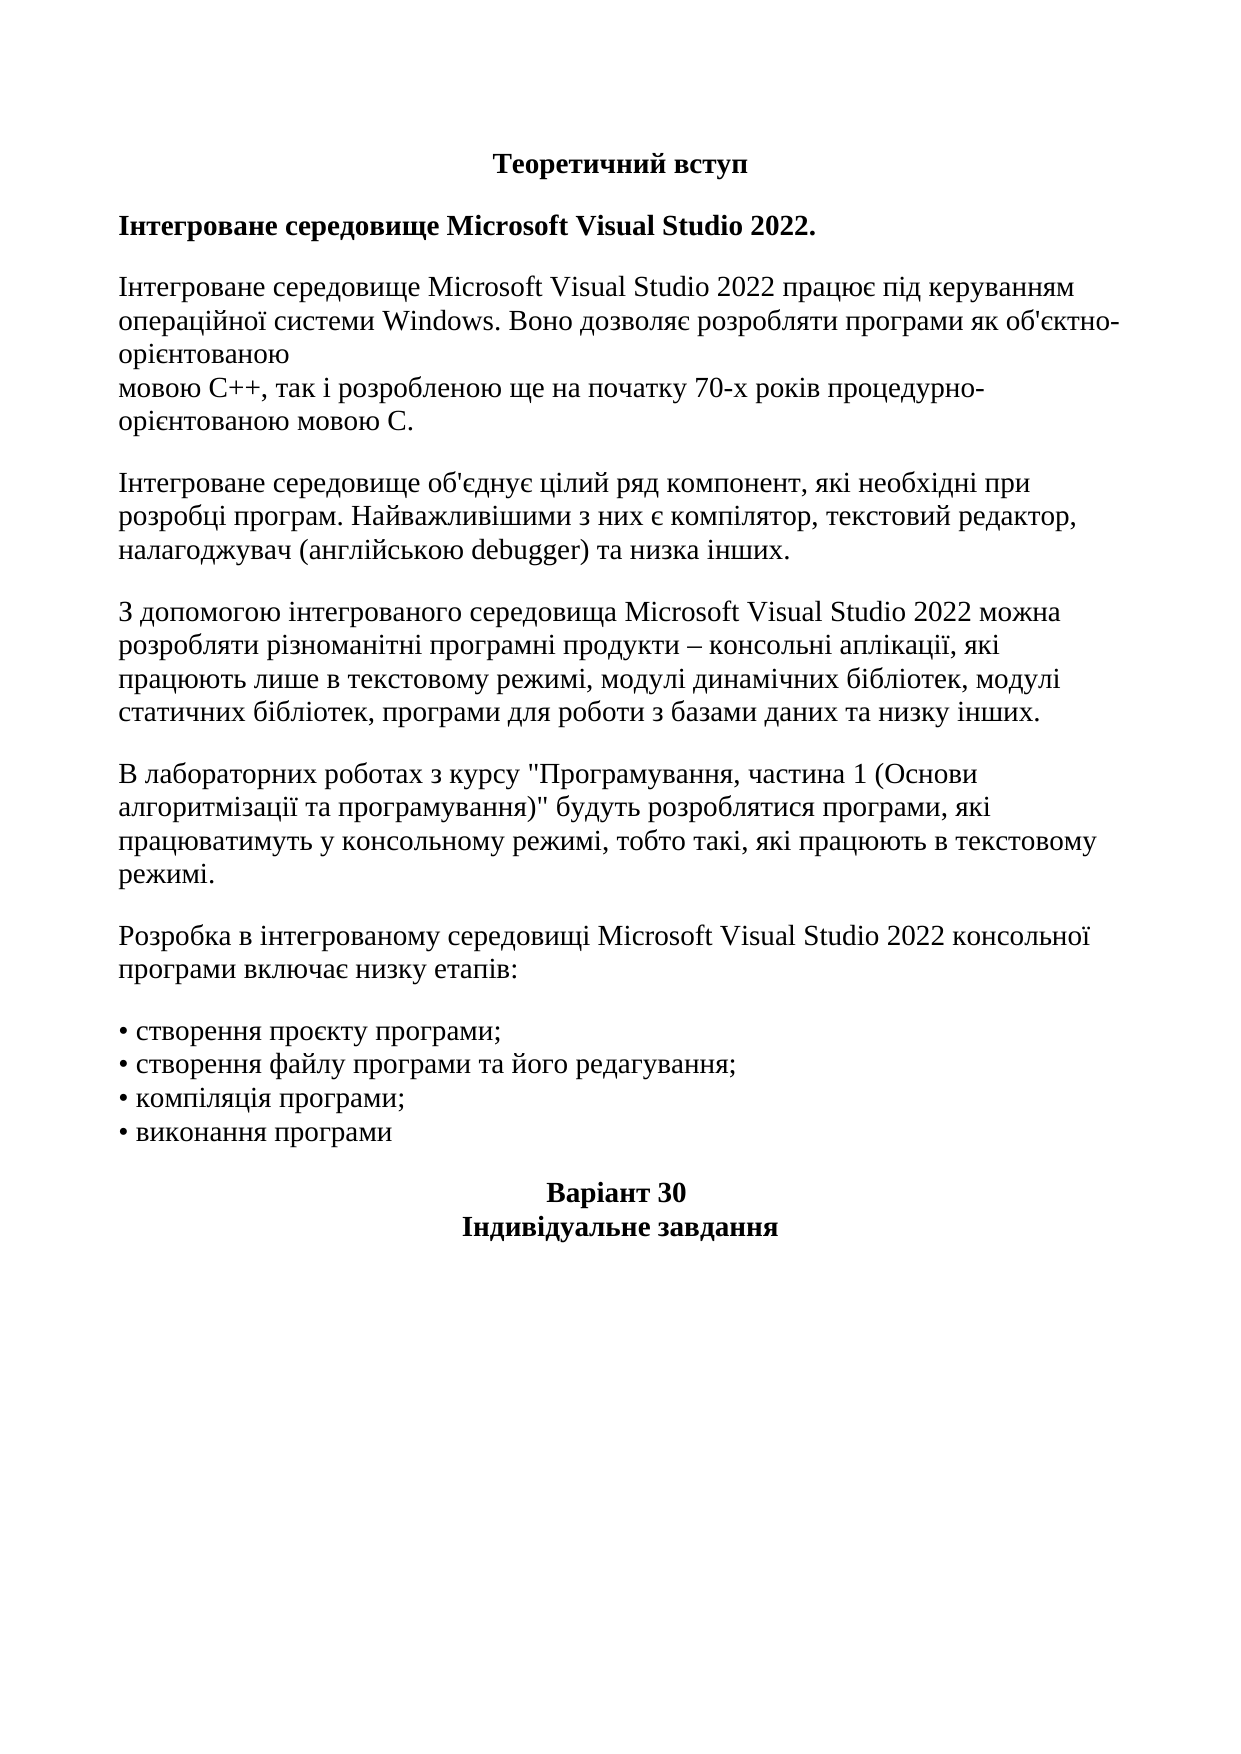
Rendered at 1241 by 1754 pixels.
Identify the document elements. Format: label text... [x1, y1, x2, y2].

text • створення файлу програми та його редагування; [118, 1047, 1122, 1080]
text Варіант 30 [118, 1175, 1122, 1209]
text • створення проєкту програми; [118, 1013, 1122, 1047]
text Інтегроване середовище Microsoft Visual Studio 2022 працює під керуванням [118, 269, 1122, 303]
text операційної системи Windows. Воно дозволяє розробляти програми як об'єктно-орієнтованою [118, 303, 1122, 370]
text Розробка в інтегрованому середовищі Microsoft Visual Studio 2022 консольної програми включає низку етапів: [118, 918, 1122, 985]
text • компіляція програми; [118, 1080, 1122, 1114]
text Теоретичний вступ [118, 146, 1122, 180]
text Індивідуальне завдання [118, 1209, 1122, 1242]
text Інтегроване середовище Microsoft Visual Studio 2022. [118, 208, 1122, 241]
text Інтегроване середовище об'єднує цілий ряд компонент, які необхідні при розробці програм. Найважливішими з них є компілятор, текстовий редактор, налагоджувач (англійською debugger) та низка інших. [118, 465, 1122, 566]
text • виконання програми [118, 1114, 1122, 1147]
text З допомогою інтегрованого середовища Microsoft Visual Studio 2022 можна розробляти різноманітні програмні продукти – консольні аплікації, які працюють лише в текстовому режимі, модулі динамічних бібліотек, модулі статичних бібліотек, програми для роботи з базами даних та низку інших. [118, 594, 1122, 728]
text мовою С++, так i розробленою ще на початку 70-х років процедурно-орієнтованою мовою С. [118, 370, 1122, 437]
text В лабораторних роботах з курсу "Програмування, частина 1 (Основи алгоритмізації та програмування)" будуть розроблятися програми, які працюватимуть у консольному режимі, тобто такі, які працюють в текстовому режимі. [118, 756, 1122, 890]
